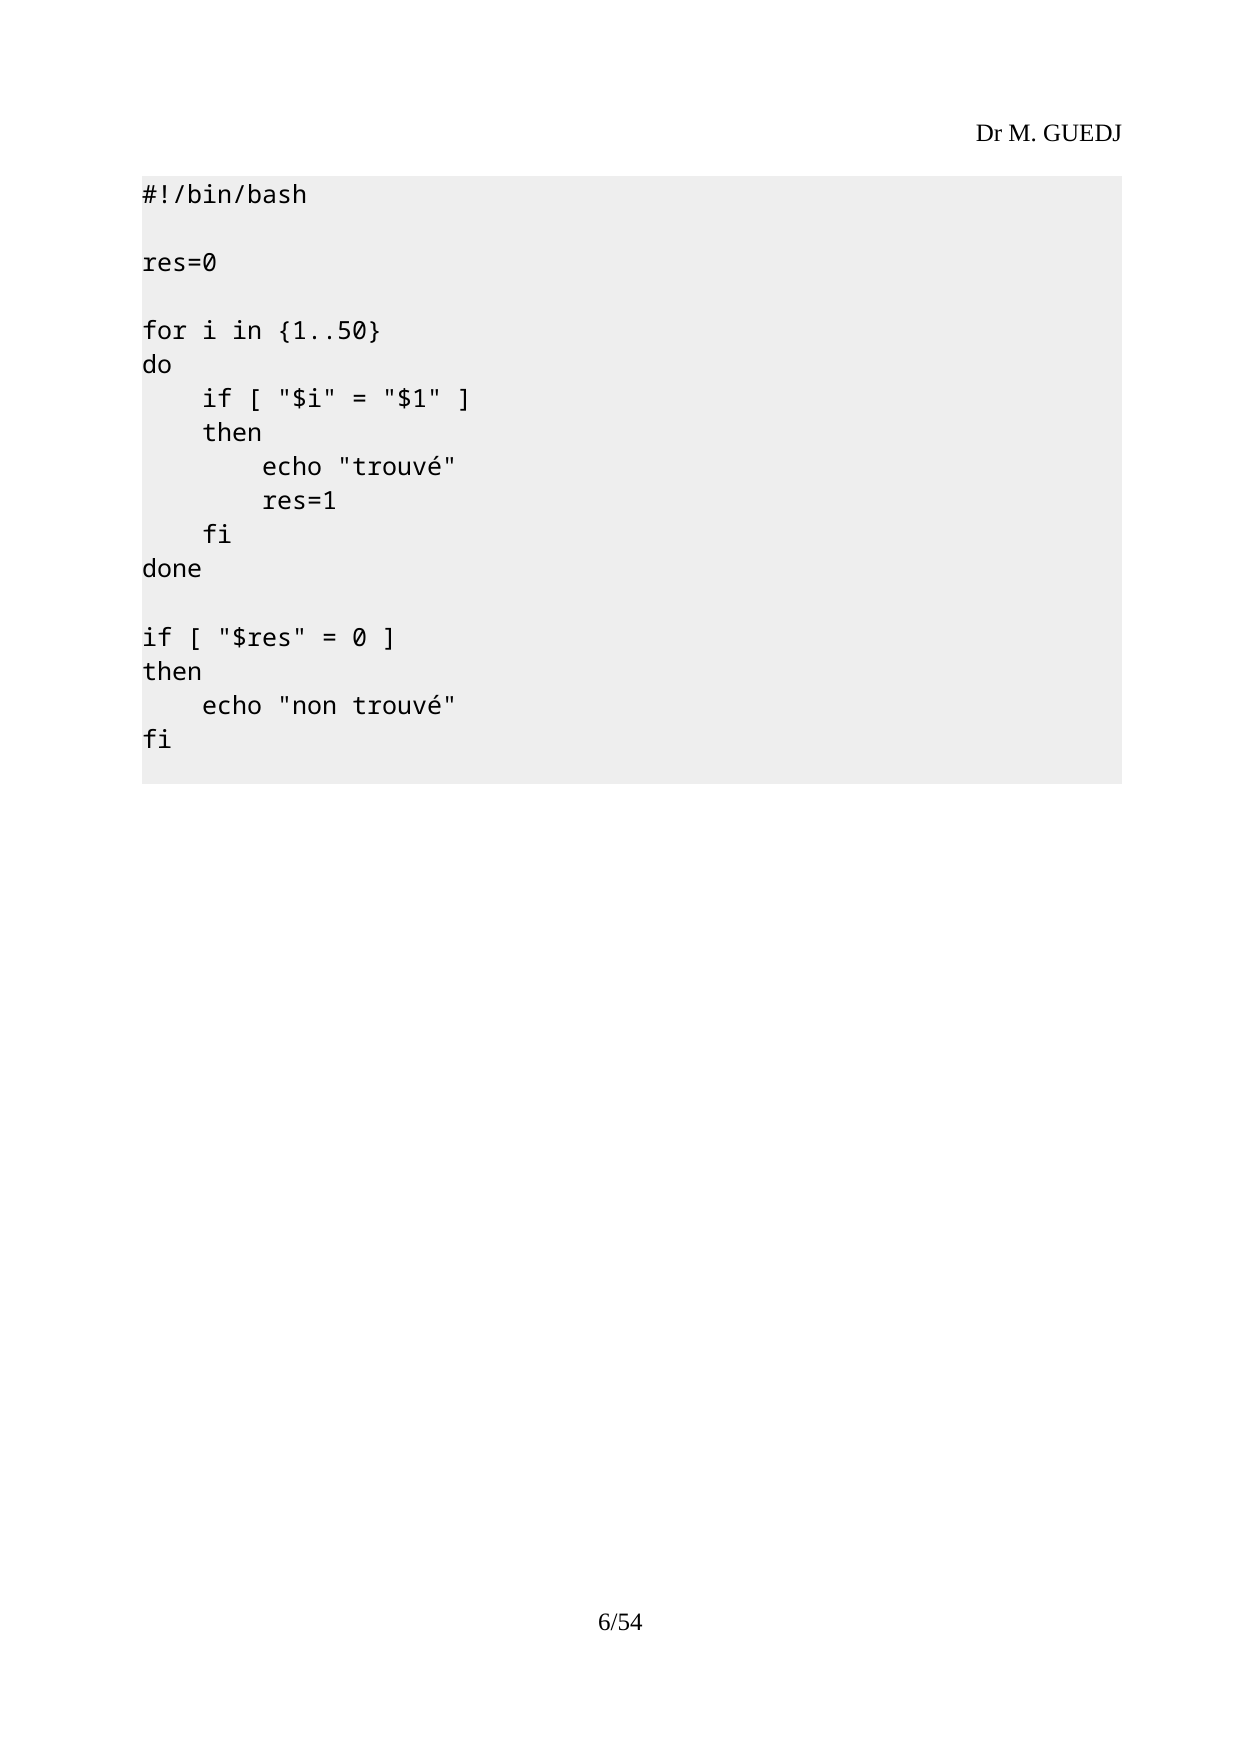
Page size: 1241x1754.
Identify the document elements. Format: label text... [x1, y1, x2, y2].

text if [ "$i" = "$1" ] [142, 381, 1122, 415]
text for i in {1..50} [142, 313, 1122, 347]
text if [ "$res" = 0 ] [142, 619, 1122, 653]
text do [142, 347, 1122, 381]
text fi [142, 517, 1122, 551]
text res=0 [142, 244, 1122, 278]
text then [142, 653, 1122, 687]
text done [142, 551, 1122, 585]
text #!/bin/bash [142, 176, 1122, 210]
text then [142, 415, 1122, 449]
text echo "trouvé" [142, 449, 1122, 483]
text fi [142, 721, 1122, 755]
text echo "non trouvé" [142, 687, 1122, 721]
text res=1 [142, 483, 1122, 517]
